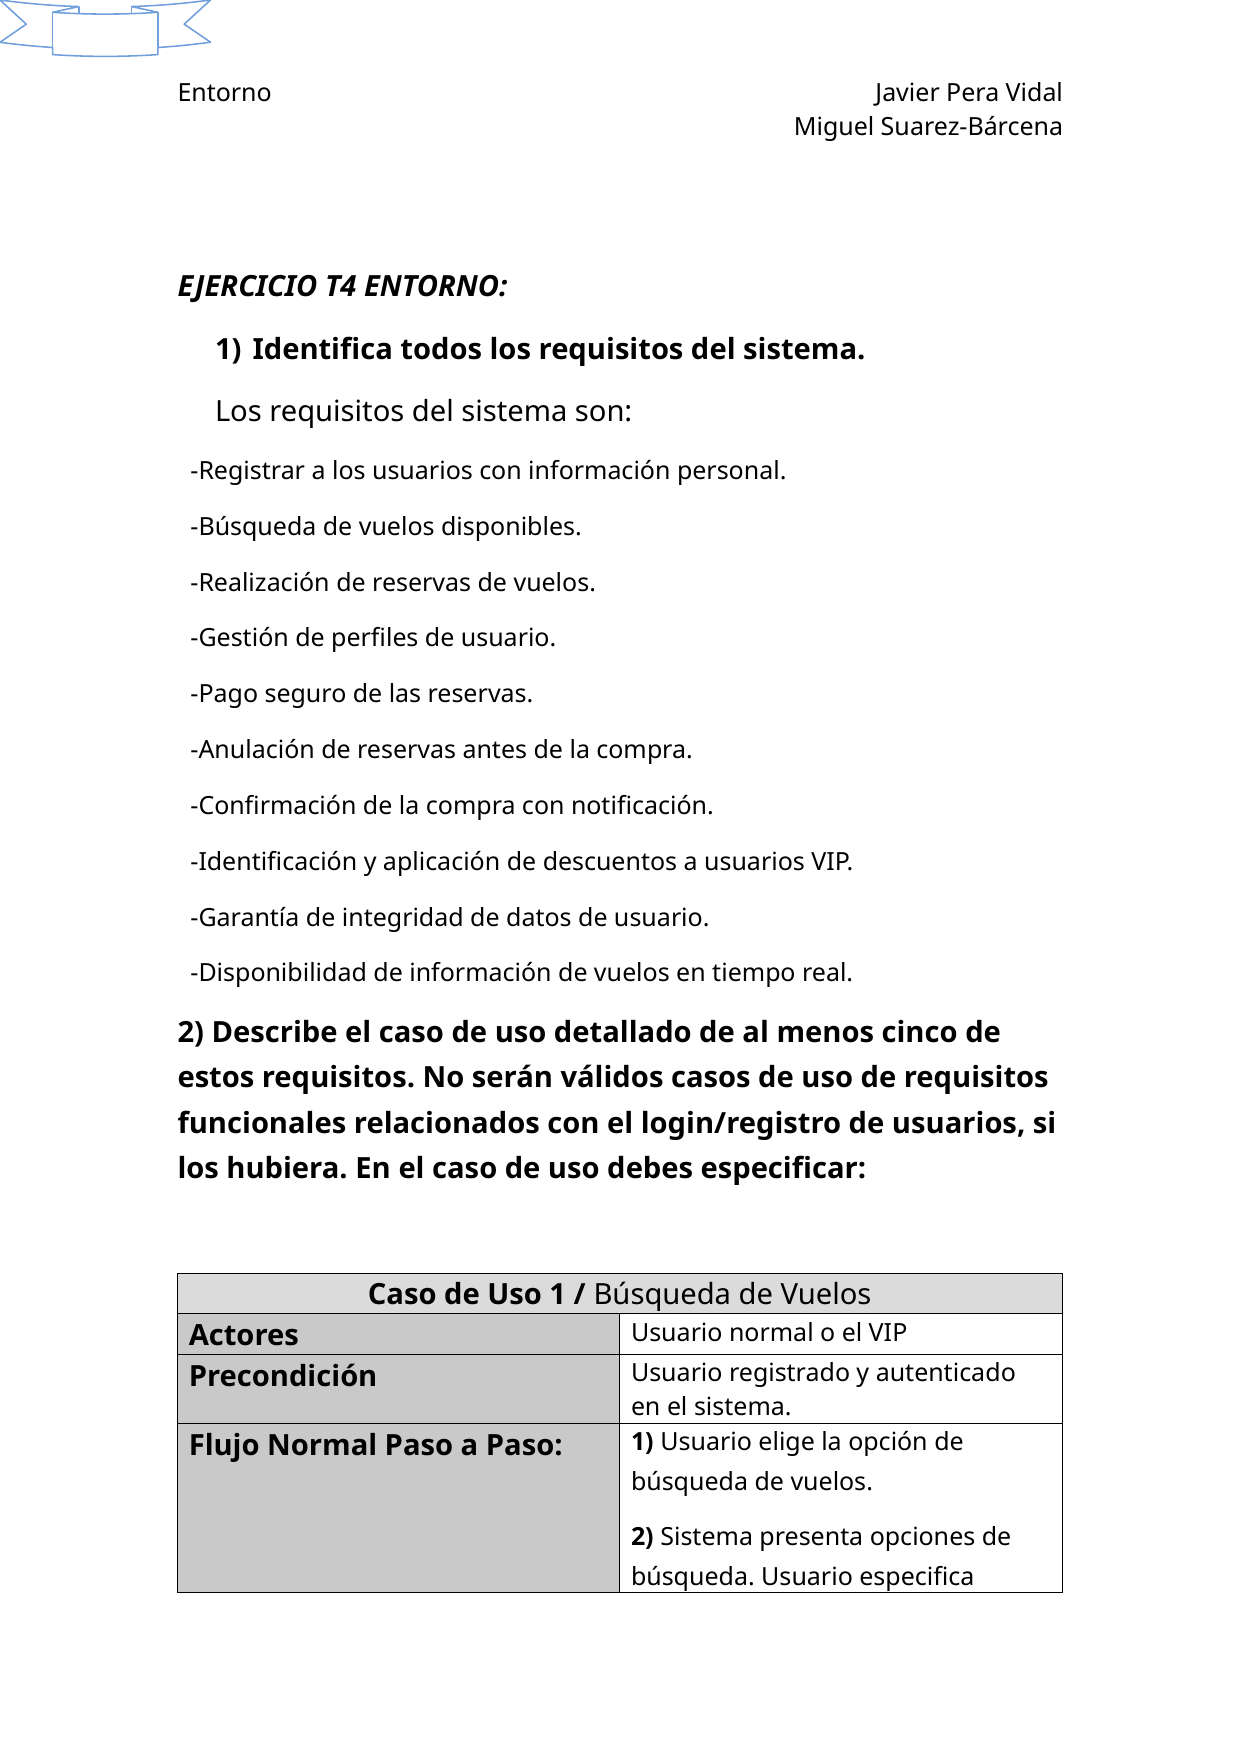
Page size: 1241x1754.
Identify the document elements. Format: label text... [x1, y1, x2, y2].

table_cell 1) Usuario elige la opción de búsqueda de vuelos. 2) Sistema presenta opciones de búsqueda. Usuario especifica [620, 1424, 1062, 1592]
table_cell Precondición [178, 1355, 619, 1423]
table_cell Usuario registrado y autenticado en el sistema. [620, 1355, 1062, 1423]
text -Pago seguro de las reservas. [177, 676, 1063, 710]
table_header Caso de Uso 1 / Búsqueda de Vuelos [178, 1274, 1062, 1313]
text -Búsqueda de vuelos disponibles. [177, 508, 1063, 542]
list Identifica todos los requisitos del sistema. [215, 328, 1063, 368]
text -Identificación y aplicación de descuentos a usuarios VIP. [177, 843, 1063, 877]
text -Anulación de reservas antes de la compra. [177, 732, 1063, 766]
text Los requisitos del sistema son: [215, 390, 1063, 430]
text 2) Describe el caso de uso detallado de al menos cinco de estos requisitos. No serán válidos casos de uso de requisitos funcionales relacionados con el login/registro de usuarios, si los hubiera. En el caso de uso debes especificar: [177, 1011, 1063, 1187]
text -Disponibilidad de información de vuelos en tiempo real. [177, 955, 1063, 989]
table_cell Usuario normal o el VIP [620, 1314, 1062, 1354]
text -Registrar a los usuarios con información personal. [177, 453, 1063, 487]
text -Gestión de perfiles de usuario. [177, 620, 1063, 654]
table_cell Flujo Normal Paso a Paso: [178, 1424, 619, 1592]
text -Garantía de integridad de datos de usuario. [177, 899, 1063, 933]
text EJERCICIO T4 ENTORNO: [177, 266, 1063, 305]
table_cell Actores [178, 1314, 619, 1354]
text -Confirmación de la compra con notificación. [177, 788, 1063, 822]
text -Realización de reservas de vuelos. [177, 564, 1063, 598]
